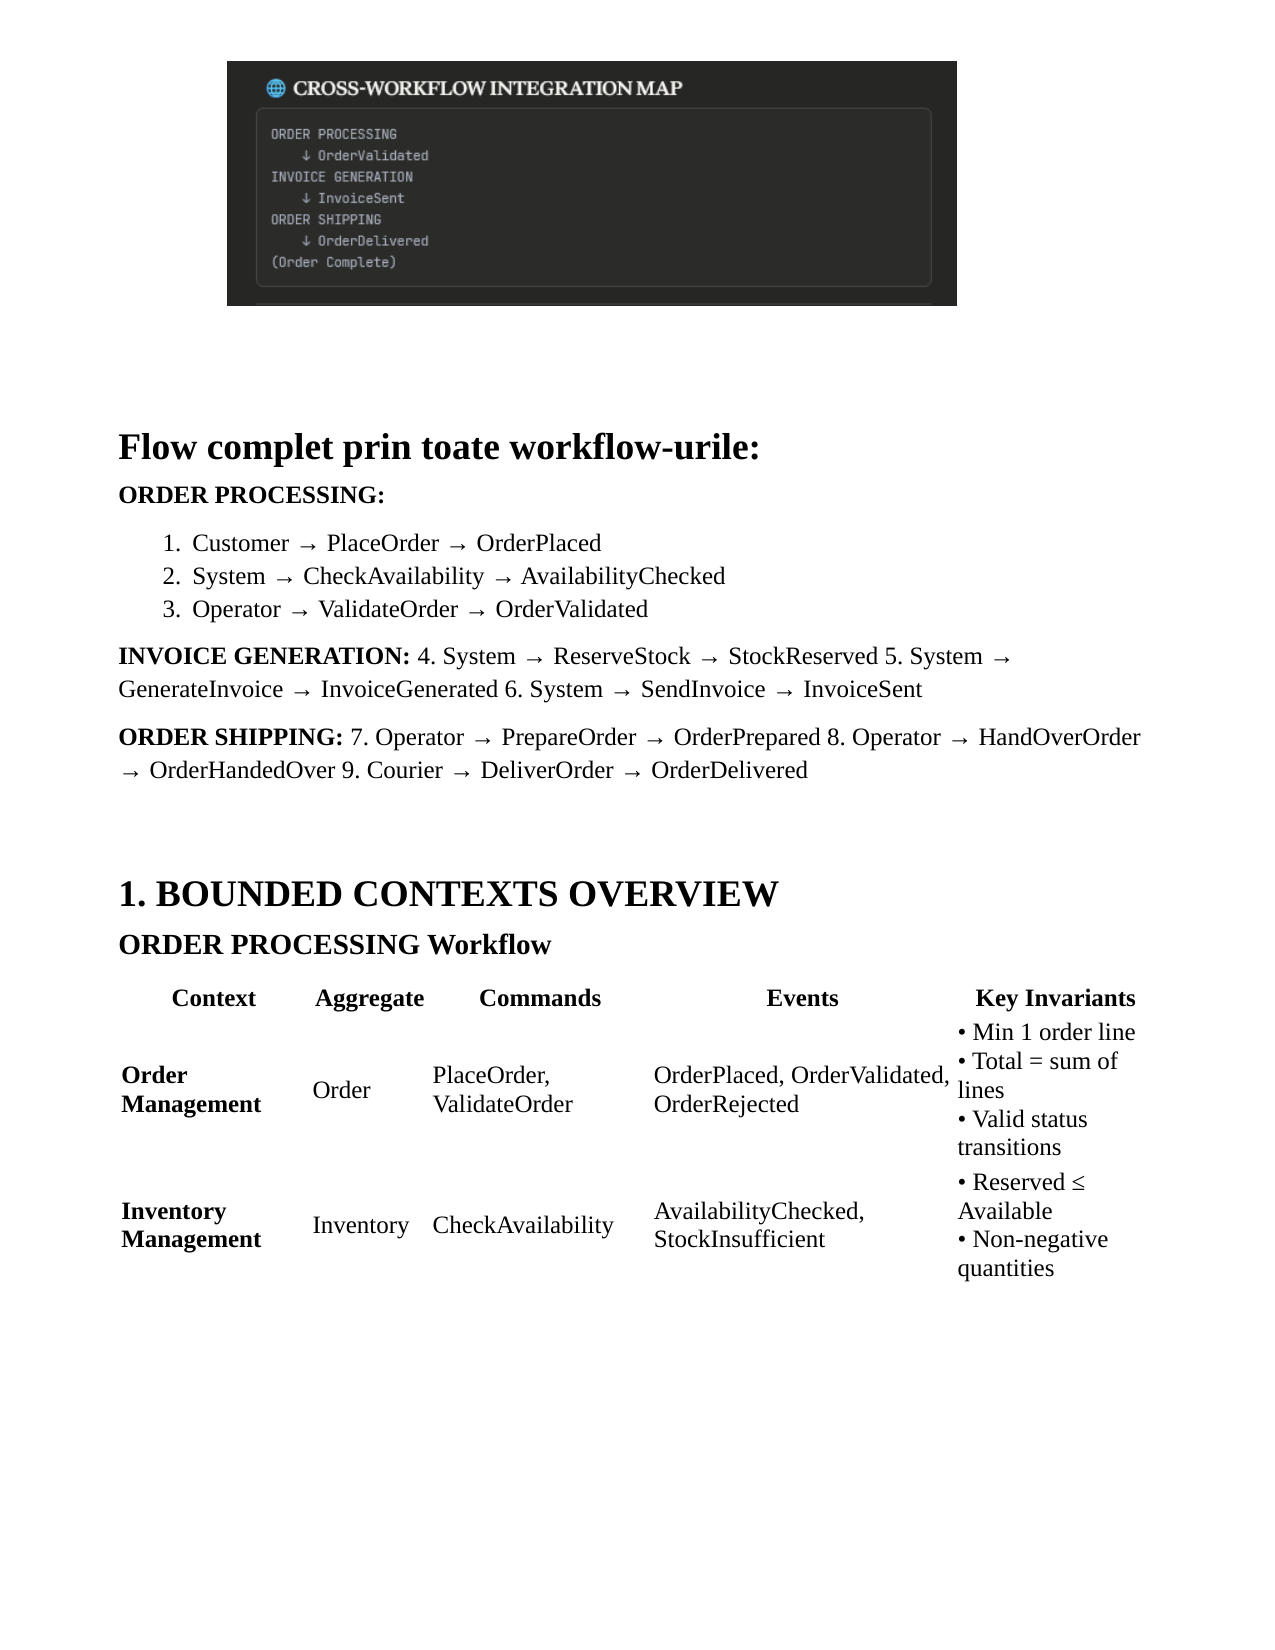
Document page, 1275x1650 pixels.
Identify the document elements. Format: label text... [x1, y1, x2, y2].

picture [227, 61, 957, 306]
table_cell Order [309, 1015, 429, 1164]
table_cell OrderPlaced, OrderValidated, OrderRejected [651, 1015, 954, 1164]
table_header Events [651, 980, 954, 1014]
list Customer → PlaceOrder → OrderPlaced [162, 528, 1157, 557]
table_cell Inventory [309, 1164, 429, 1285]
table_cell • Min 1 order line • Total = sum of lines • Valid status transitions [954, 1015, 1157, 1164]
subtitle ORDER PROCESSING Workflow [118, 927, 1157, 960]
list Operator → ValidateOrder → OrderValidated [162, 594, 1157, 623]
table_cell CheckAvailability [430, 1164, 651, 1285]
table_header Aggregate [309, 980, 429, 1014]
text INVOICE GENERATION: 4. System → ReserveStock → StockReserved 5. System → GenerateInvoice → InvoiceGenerated 6. System → SendInvoice → InvoiceSent [118, 641, 1157, 703]
table_header Key Invariants [954, 980, 1157, 1014]
text ORDER PROCESSING: [118, 480, 1157, 509]
table_cell Inventory Management [118, 1164, 309, 1285]
subtitle 1. BOUNDED CONTEXTS OVERVIEW [118, 871, 1157, 914]
subtitle Flow complet prin toate workflow-urile: [118, 424, 1157, 468]
table_cell PlaceOrder, ValidateOrder [430, 1015, 651, 1164]
table_header Context [118, 980, 309, 1014]
table_cell • Reserved ≤ Available • Non-negative quantities [954, 1164, 1157, 1285]
text ORDER SHIPPING: 7. Operator → PrepareOrder → OrderPrepared 8. Operator → HandOverOrder → OrderHandedOver 9. Courier → DeliverOrder → OrderDelivered [118, 722, 1157, 784]
table_cell Order Management [118, 1015, 309, 1164]
table_cell AvailabilityChecked, StockInsufficient [651, 1164, 954, 1285]
table_header Commands [430, 980, 651, 1014]
list System → CheckAvailability → AvailabilityChecked [162, 561, 1157, 589]
